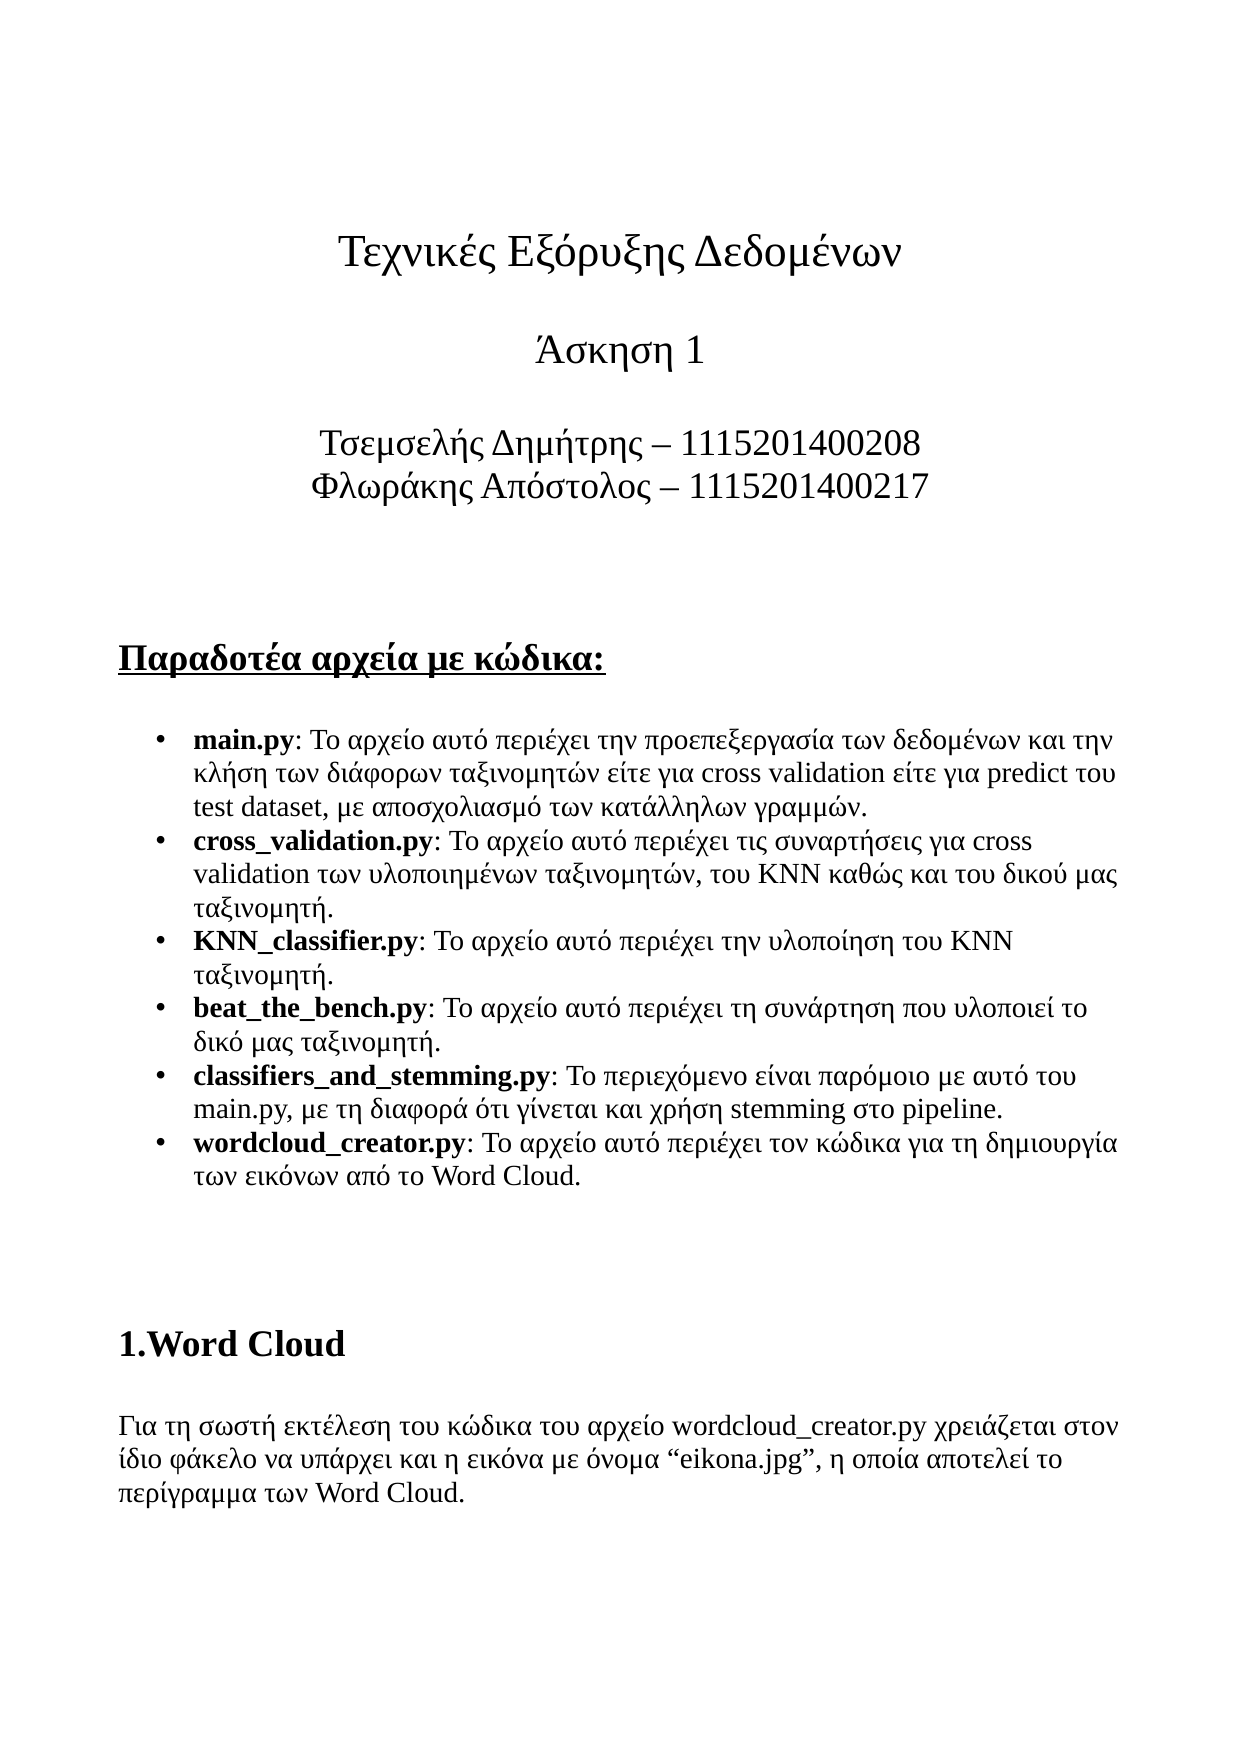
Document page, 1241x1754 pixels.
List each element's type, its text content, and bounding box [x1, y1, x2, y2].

text 1.Word Cloud [118, 1321, 1122, 1364]
list cross_validation.py: Το αρχείο αυτό περιέχει τις συναρτήσεις για cross validation των υλοποιημένων ταξινομητών, του KNN καθώς και του δικού μας ταξινομητή. [156, 823, 1122, 923]
list wordcloud_creator.py: Το αρχείο αυτό περιέχει τον κώδικα για τη δημιουργία των εικόνων από το Word Cloud. [156, 1125, 1122, 1192]
text Τσεμσελής Δημήτρης – 1115201400208 [118, 420, 1122, 463]
list main.py: Το αρχείο αυτό περιέχει την προεπεξεργασία των δεδομένων και την κλήση των διάφορων ταξινομητών είτε για cross validation είτε για predict του test dataset, με αποσχολιασμό των κατάλληλων γραμμών. [156, 722, 1122, 823]
text Φλωράκης Απόστολος – 1115201400217 [118, 463, 1122, 506]
text Παραδοτέα αρχεία με κώδικα: [118, 636, 1122, 679]
list KNN_classifier.py: Το αρχείο αυτό περιέχει την υλοποίηση του KNN ταξινομητή. [156, 923, 1122, 991]
list beat_the_bench.py: Το αρχείο αυτό περιέχει τη συνάρτηση που υλοποιεί το δικό μας ταξινομητή. [156, 991, 1122, 1058]
text Για τη σωστή εκτέλεση του κώδικα του αρχείο wordcloud_creator.py χρειάζεται στον ίδιο φάκελο να υπάρχει και η εικόνα με όνομα “eikona.jpg”, η οποία αποτελεί το περίγραμμα των Word Cloud. [118, 1408, 1122, 1508]
text Άσκηση 1 [118, 324, 1122, 372]
text Τεχνικές Εξόρυξης Δεδομένων [118, 223, 1122, 276]
list classifiers_and_stemming.py: Το περιεχόμενο είναι παρόμοιο με αυτό του main.py, με τη διαφορά ότι γίνεται και χρήση stemming στο pipeline. [156, 1058, 1122, 1125]
